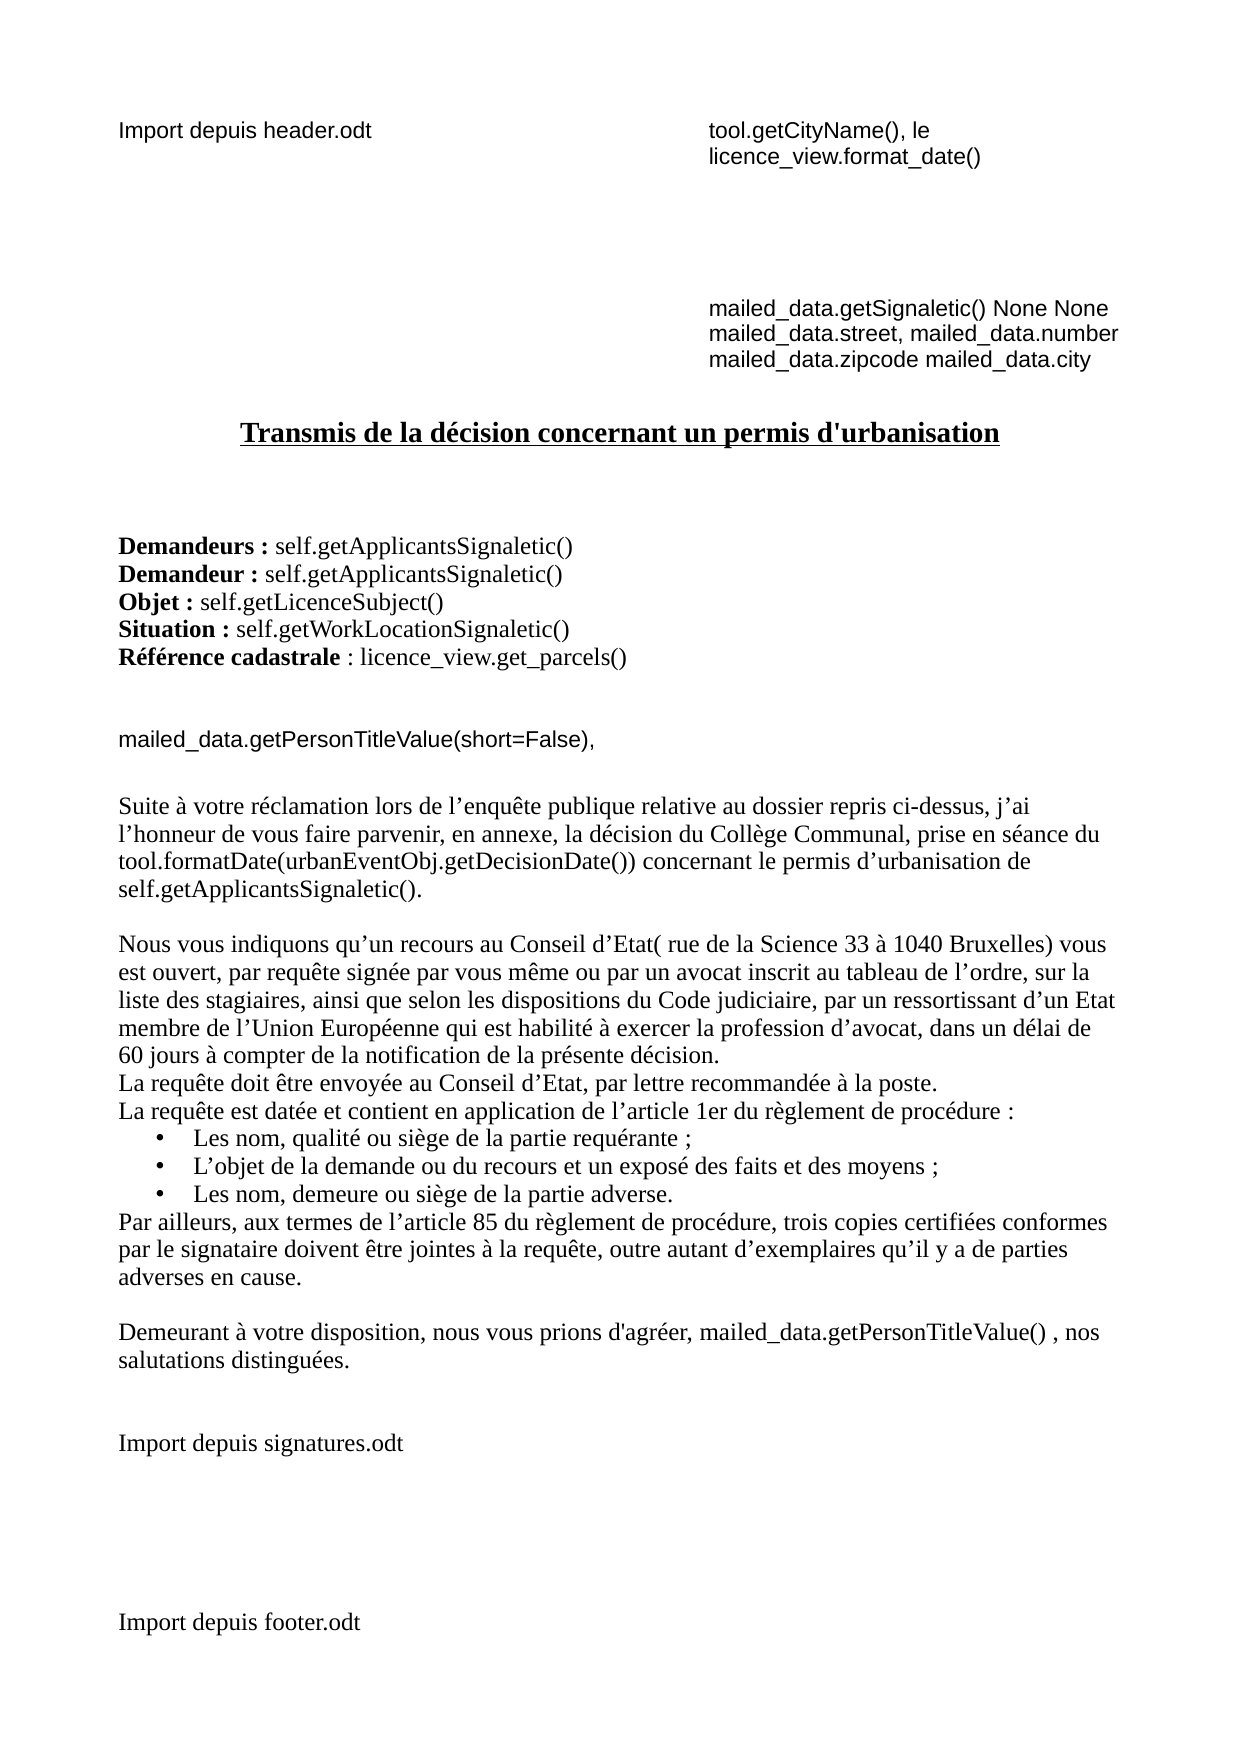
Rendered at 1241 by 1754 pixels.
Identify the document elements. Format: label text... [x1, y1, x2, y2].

text Référence cadastrale : licence_view.get_parcels() [118, 643, 1122, 671]
text mailed_data.getPersonTitleValue(short=False), [118, 726, 1122, 752]
list Les nom, qualité ou siège de la partie requérante ; [156, 1124, 1122, 1152]
text Demandeurs : self.getApplicantsSignaletic() [118, 532, 1122, 560]
list L’objet de la demande ou du recours et un exposé des faits et des moyens ; [156, 1152, 1122, 1180]
text Nous vous indiquons qu’un recours au Conseil d’Etat( rue de la Science 33 à 1040 Bruxelles) vous est ouvert, par requête signée par vous même ou par un avocat inscrit au tableau de l’ordre, sur la liste des stagiaires, ainsi que selon les dispositions du Code judiciaire, par un ressortissant d’un Etat membre de l’Union Européenne qui est habilité à exercer la profession d’avocat, dans un délai de 60 jours à compter de la notification de la présente décision. [118, 931, 1122, 1069]
title Transmis de la décision concernant un permis d'urbanisation [118, 417, 1122, 449]
list Les nom, demeure ou siège de la partie adverse. [156, 1180, 1122, 1208]
text Suite à votre réclamation lors de l’enquête publique relative au dossier repris ci-dessus, j’ai l’honneur de vous faire parvenir, en annexe, la décision du Collège Communal, prise en séance du tool.formatDate(urbanEventObj.getDecisionDate()) concernant le permis d’urbanisation de self.getApplicantsSignaletic(). [118, 792, 1122, 903]
text Import depuis signatures.odt [118, 1429, 1122, 1457]
text La requête est datée et contient en application de l’article 1er du règlement de procédure : [118, 1097, 1122, 1124]
text Demeurant à votre disposition, nous vous prions d'agréer, mailed_data.getPersonTitleValue() , nos salutations distinguées. [118, 1318, 1122, 1374]
table_header tool.getCityName(), le licence_view.format_date() mailed_data.getSignaletic() None None mailed_data.street, mailed_data.number mailed_data.zipcode mailed_data.city [709, 118, 1128, 384]
text Par ailleurs, aux termes de l’article 85 du règlement de procédure, trois copies certifiées conformes par le signataire doivent être jointes à la requête, outre autant d’exemplaires qu’il y a de parties adverses en cause. [118, 1208, 1122, 1291]
text Objet : self.getLicenceSubject() [118, 588, 1122, 615]
text Situation : self.getWorkLocationSignaletic() [118, 615, 1122, 643]
text Demandeur : self.getApplicantsSignaletic() [118, 560, 1122, 588]
table_header Import depuis header.odt [118, 118, 708, 384]
text La requête doit être envoyée au Conseil d’Etat, par lettre recommandée à la poste. [118, 1069, 1122, 1097]
